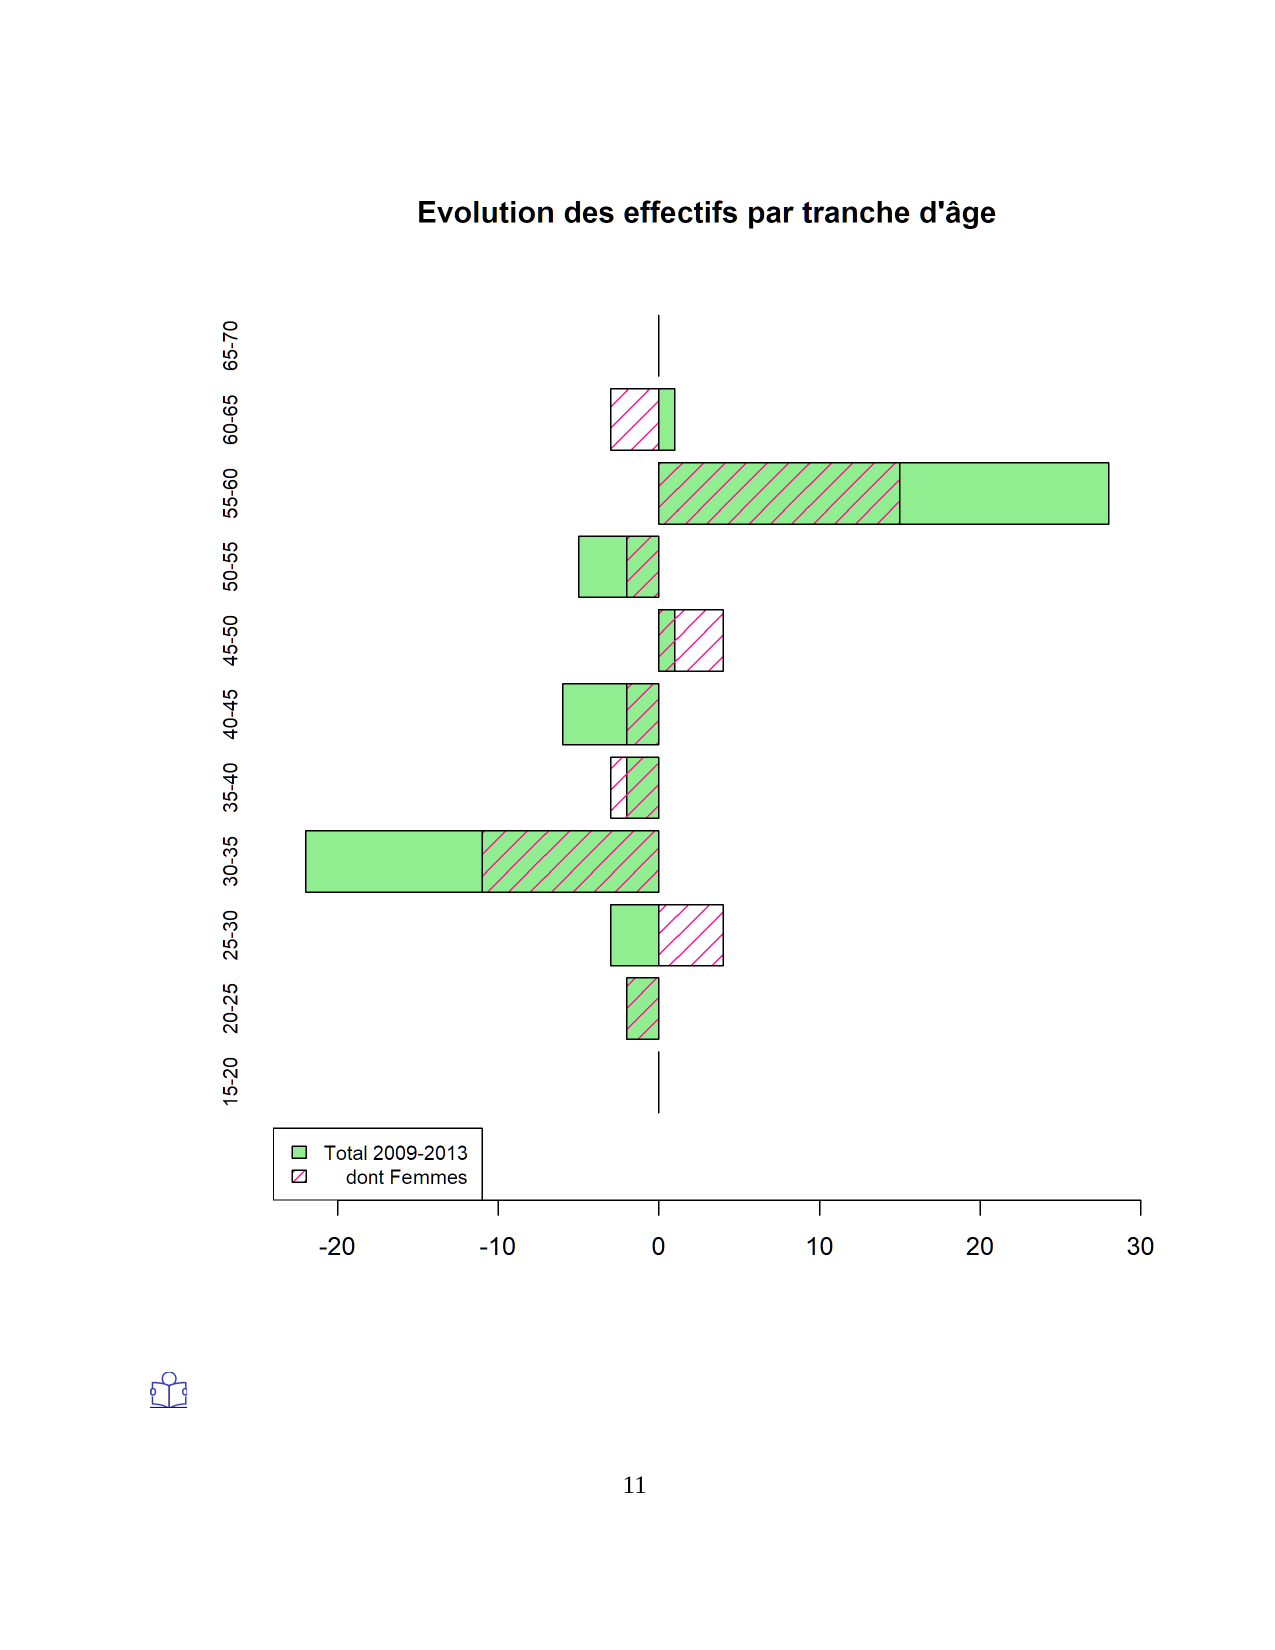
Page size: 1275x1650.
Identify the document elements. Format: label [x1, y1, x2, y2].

picture [150, 1372, 188, 1408]
picture [150, 150, 1204, 1354]
